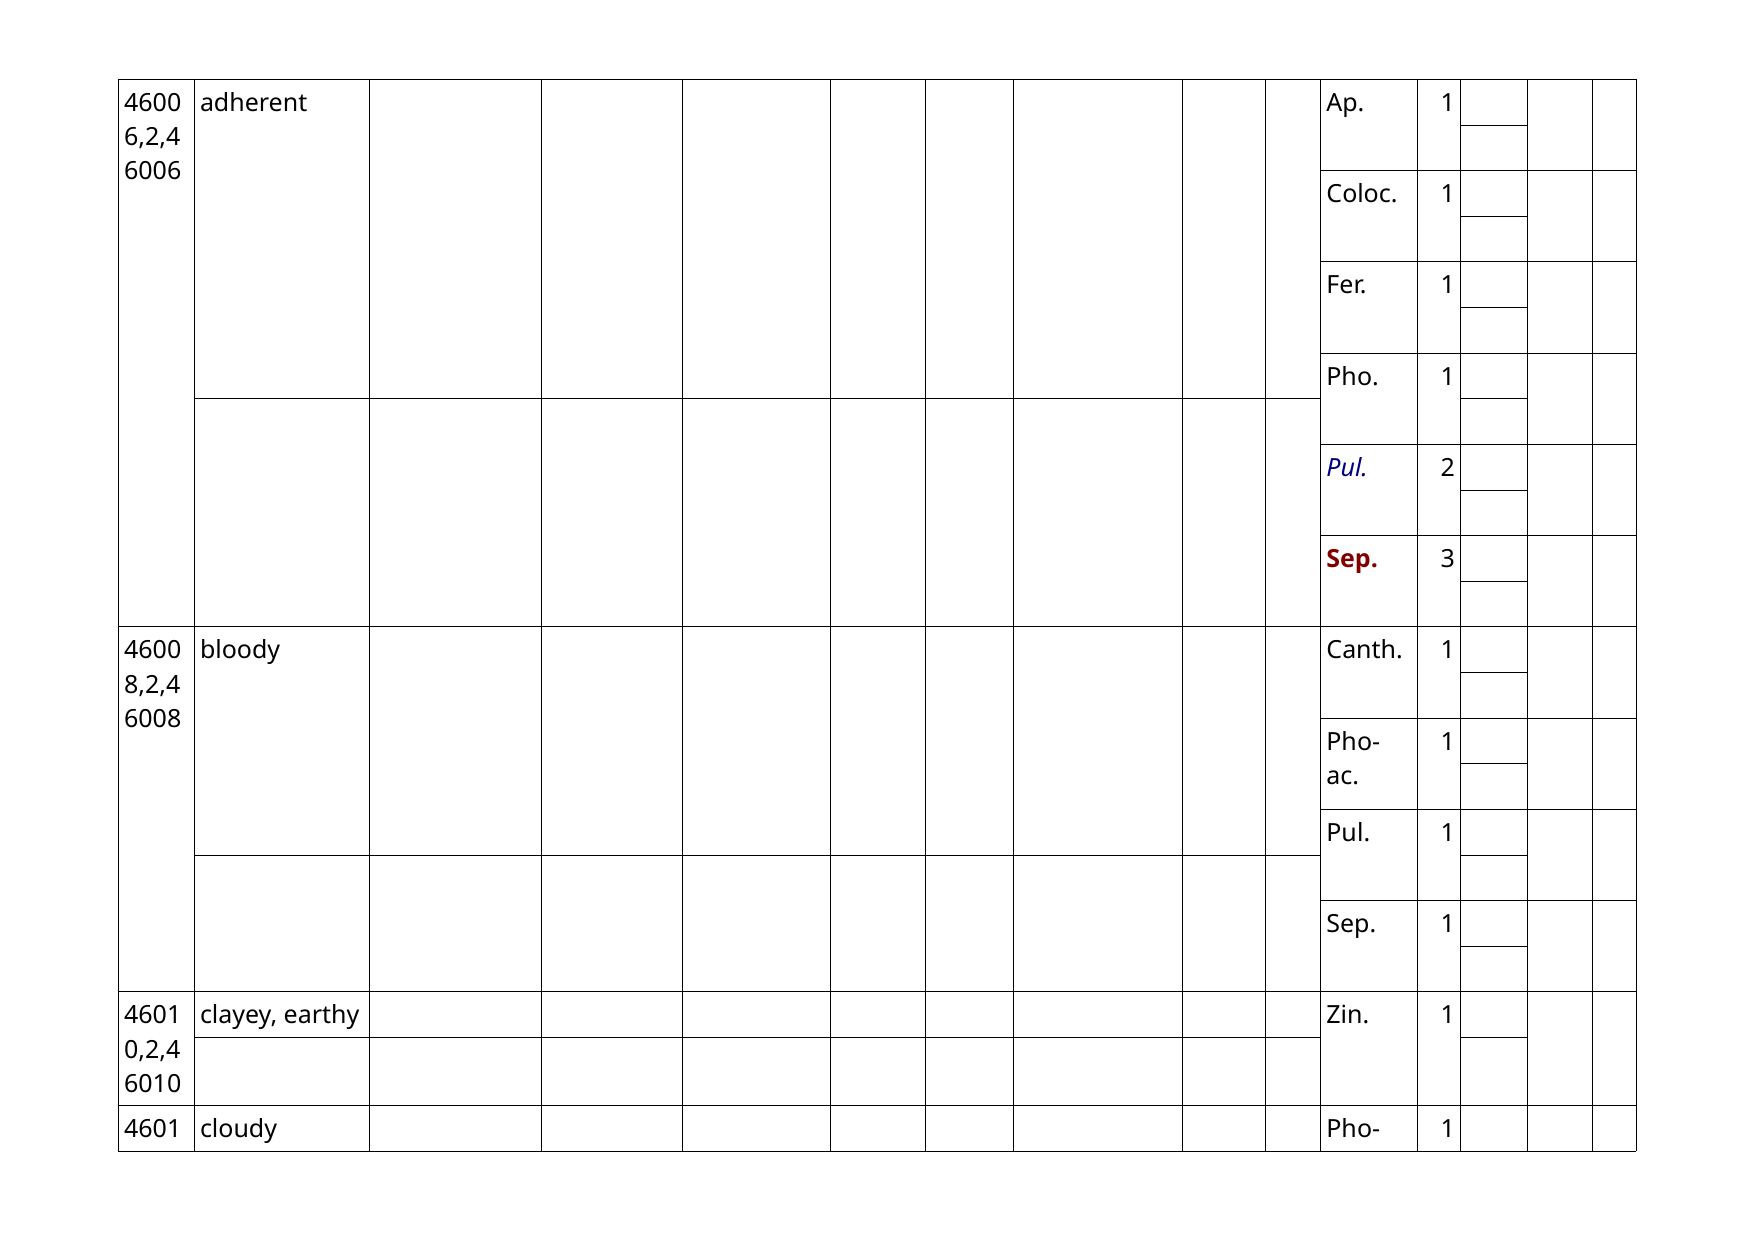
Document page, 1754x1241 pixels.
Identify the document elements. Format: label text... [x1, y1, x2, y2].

table_cell [542, 992, 682, 1037]
table_cell [1593, 992, 1636, 1105]
table_cell [1528, 536, 1592, 626]
table_cell [926, 1106, 1013, 1151]
table_cell [1528, 1106, 1592, 1151]
table_cell [1593, 901, 1636, 991]
table_cell [1461, 627, 1527, 672]
table_cell [1528, 354, 1592, 444]
table_cell [1461, 399, 1527, 444]
table_cell [683, 992, 830, 1037]
table_cell [1461, 673, 1527, 718]
table_cell Ap. [1321, 80, 1417, 170]
table_cell [1461, 491, 1527, 535]
table_cell bloody [195, 627, 369, 854]
table_cell [1183, 627, 1265, 854]
table_cell [683, 856, 830, 991]
table_cell [831, 1038, 925, 1105]
table_cell 1 [1418, 719, 1460, 809]
table_cell [1014, 399, 1182, 626]
table_cell [1014, 80, 1182, 398]
table_cell [1461, 1038, 1527, 1105]
table_cell [370, 1106, 541, 1151]
table_cell [1266, 992, 1320, 1037]
table_cell [831, 399, 925, 626]
table_cell 4601 [119, 1106, 194, 1151]
table_cell 46008,2,46008 [119, 627, 194, 991]
table_cell Zin. [1321, 992, 1417, 1105]
table_cell Sep. [1321, 536, 1417, 626]
table_cell [1593, 354, 1636, 444]
table_cell [926, 1038, 1013, 1105]
table_cell clayey, earthy [195, 992, 369, 1037]
table_cell [1528, 992, 1592, 1105]
table_cell [1461, 126, 1527, 170]
table_cell [683, 1038, 830, 1105]
table_cell [831, 992, 925, 1037]
table_cell Pul. [1321, 445, 1417, 535]
table_cell 1 [1418, 171, 1460, 261]
table_cell [831, 80, 925, 398]
table_cell [1461, 262, 1527, 307]
table_cell 2 [1418, 445, 1460, 535]
table_cell [1461, 536, 1527, 581]
table_cell [1593, 171, 1636, 261]
table_cell [926, 627, 1013, 854]
table_cell [370, 992, 541, 1037]
table_cell [1528, 901, 1592, 991]
table_cell 3 [1418, 536, 1460, 626]
table_cell [1183, 1106, 1265, 1151]
table_cell [683, 627, 830, 854]
table_cell [370, 399, 541, 626]
table_cell [1014, 856, 1182, 991]
table_cell Sep. [1321, 901, 1417, 991]
table_cell [542, 80, 682, 398]
table_cell [1461, 80, 1527, 124]
table_cell [1183, 80, 1265, 398]
table_cell [1593, 810, 1636, 900]
table_cell [1528, 262, 1592, 353]
table_cell [926, 399, 1013, 626]
table_cell 1 [1418, 1106, 1460, 1151]
table_cell [1461, 582, 1527, 626]
table_cell [542, 399, 682, 626]
table_cell [1461, 856, 1527, 900]
table_cell [1593, 627, 1636, 718]
table_cell [1461, 810, 1527, 854]
table_cell [1528, 80, 1592, 170]
table_cell 46006,2,46006 [119, 80, 194, 626]
table_cell [1593, 445, 1636, 535]
table_cell [370, 80, 541, 398]
table_cell [542, 856, 682, 991]
table_cell Canth. [1321, 627, 1417, 718]
table_cell Pho- [1321, 1106, 1417, 1151]
table_cell [1461, 354, 1527, 398]
table_cell [542, 1038, 682, 1105]
table_cell [1593, 262, 1636, 353]
table_cell [1461, 217, 1527, 261]
table_cell [1183, 1038, 1265, 1105]
table_cell [1461, 719, 1527, 763]
table_cell [195, 399, 369, 626]
table_cell [1266, 80, 1320, 398]
table_cell [831, 1106, 925, 1151]
table_cell [683, 399, 830, 626]
table_cell [1528, 810, 1592, 900]
table_cell [926, 856, 1013, 991]
table_cell [1266, 1038, 1320, 1105]
table_cell [1266, 1106, 1320, 1151]
table_cell [1183, 992, 1265, 1037]
table_cell [195, 856, 369, 991]
table_cell [1593, 80, 1636, 170]
table_cell [1461, 764, 1527, 809]
table_cell adherent [195, 80, 369, 398]
table_cell [831, 627, 925, 854]
table_cell [370, 627, 541, 854]
table_cell 1 [1418, 354, 1460, 444]
table_cell [1183, 399, 1265, 626]
table_cell [370, 1038, 541, 1105]
table_cell [1461, 992, 1527, 1037]
table_cell 1 [1418, 901, 1460, 991]
table_cell [1266, 627, 1320, 854]
table_cell [1593, 536, 1636, 626]
table_cell Pul. [1321, 810, 1417, 900]
table_cell Fer. [1321, 262, 1417, 353]
table_cell 1 [1418, 80, 1460, 170]
table_cell [1593, 719, 1636, 809]
table_cell 1 [1418, 810, 1460, 900]
table_cell [1593, 1106, 1636, 1151]
table_cell [1014, 1038, 1182, 1105]
table_cell [1461, 1106, 1527, 1151]
table_cell [195, 1038, 369, 1105]
table_cell [542, 1106, 682, 1151]
table_cell [1461, 308, 1527, 353]
table_cell [1014, 992, 1182, 1037]
table_cell [683, 1106, 830, 1151]
table_cell [1528, 171, 1592, 261]
table_cell [926, 992, 1013, 1037]
table_cell 1 [1418, 262, 1460, 353]
table_cell [1528, 627, 1592, 718]
table_cell 1 [1418, 992, 1460, 1105]
table_cell [1461, 445, 1527, 489]
table_cell [831, 856, 925, 991]
table_cell [1528, 445, 1592, 535]
table_cell [1461, 901, 1527, 946]
table_cell [1528, 719, 1592, 809]
table_cell [1266, 399, 1320, 626]
table_cell [1461, 171, 1527, 216]
table_cell 1 [1418, 627, 1460, 718]
table_cell [1014, 627, 1182, 854]
table_cell [1266, 856, 1320, 991]
table_cell Pho-ac. [1321, 719, 1417, 809]
table_cell [370, 856, 541, 991]
table_cell [926, 80, 1013, 398]
table_cell [1183, 856, 1265, 991]
table_cell Coloc. [1321, 171, 1417, 261]
table_cell [683, 80, 830, 398]
table_cell [1014, 1106, 1182, 1151]
table_cell cloudy [195, 1106, 369, 1151]
table_cell [542, 627, 682, 854]
table_cell Pho. [1321, 354, 1417, 444]
table_cell [1461, 947, 1527, 991]
table_cell 46010,2,46010 [119, 992, 194, 1105]
